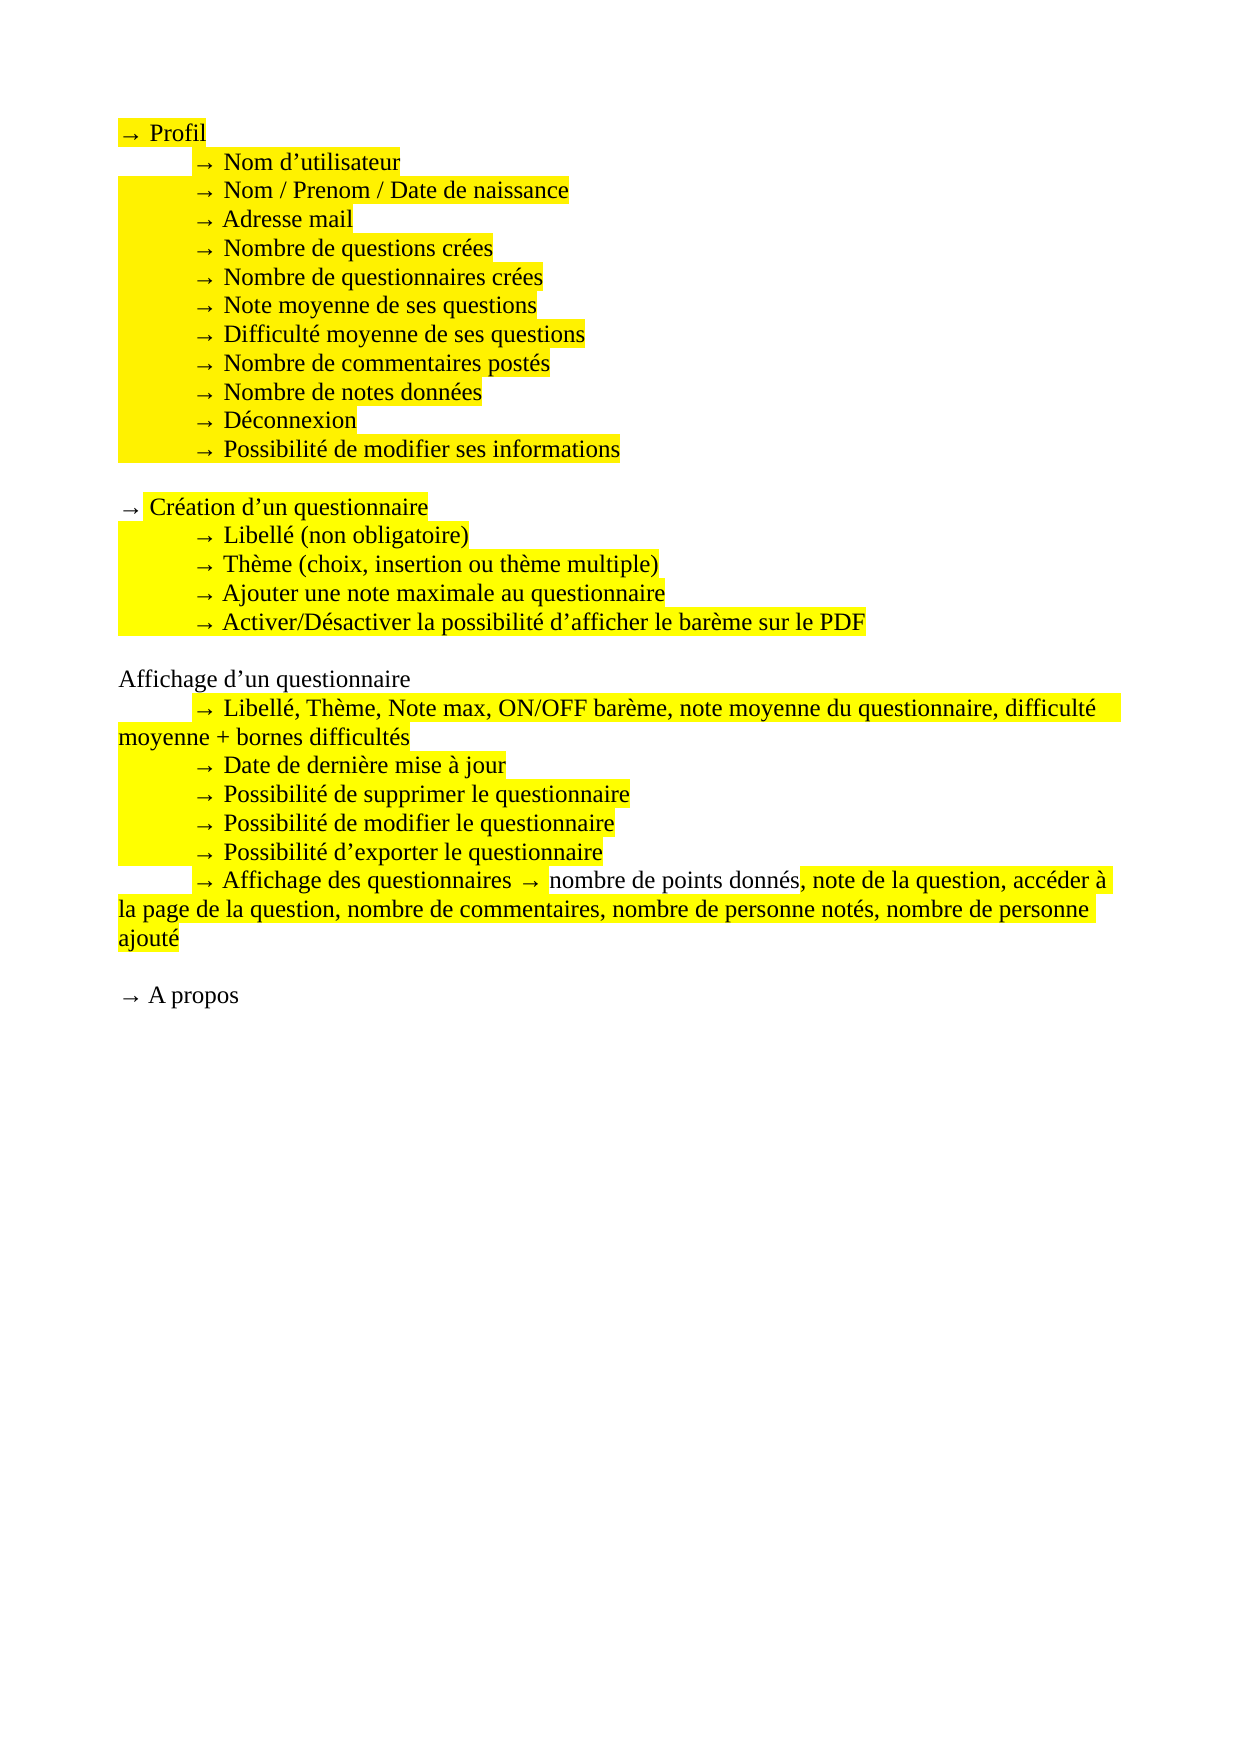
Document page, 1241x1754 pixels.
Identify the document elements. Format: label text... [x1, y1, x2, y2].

text → Libellé, Thème, Note max, ON/OFF barème, note moyenne du questionnaire, difficulté moyenne + bornes difficultés [118, 693, 1122, 751]
text → Possibilité de modifier ses informations [118, 434, 1122, 463]
text → Libellé (non obligatoire) [118, 521, 1122, 549]
text → Possibilité d’exporter le questionnaire [118, 837, 1122, 866]
text → Thème (choix, insertion ou thème multiple) [118, 549, 1122, 578]
text → Note moyenne de ses questions [118, 291, 1122, 319]
text → Nom / Prenom / Date de naissance [118, 176, 1122, 204]
text → Nombre de notes données [118, 377, 1122, 406]
text → Possibilité de modifier le questionnaire [118, 808, 1122, 837]
text → Nombre de commentaires postés [118, 348, 1122, 377]
text → Date de dernière mise à jour [118, 751, 1122, 779]
text → Création d’un questionnaire [118, 492, 1122, 521]
text → Profil [118, 118, 1122, 147]
text Affichage d’un questionnaire [118, 664, 1122, 693]
text → Adresse mail [118, 204, 1122, 233]
text → Ajouter une note maximale au questionnaire [118, 578, 1122, 607]
text → Possibilité de supprimer le questionnaire [118, 779, 1122, 808]
text → Nombre de questionnaires crées [118, 262, 1122, 291]
text → Affichage des questionnaires → nombre de points donnés, note de la question, accéder à la page de la question, nombre de commentaires, nombre de personne notés, nombre de personne ajouté [118, 866, 1122, 952]
text → Activer/Désactiver la possibilité d’afficher le barème sur le PDF [118, 607, 1122, 636]
text → Nom d’utilisateur [118, 147, 1122, 176]
text → Nombre de questions crées [118, 233, 1122, 262]
text → A propos [118, 981, 1122, 1009]
text → Déconnexion [118, 406, 1122, 434]
text → Difficulté moyenne de ses questions [118, 319, 1122, 348]
